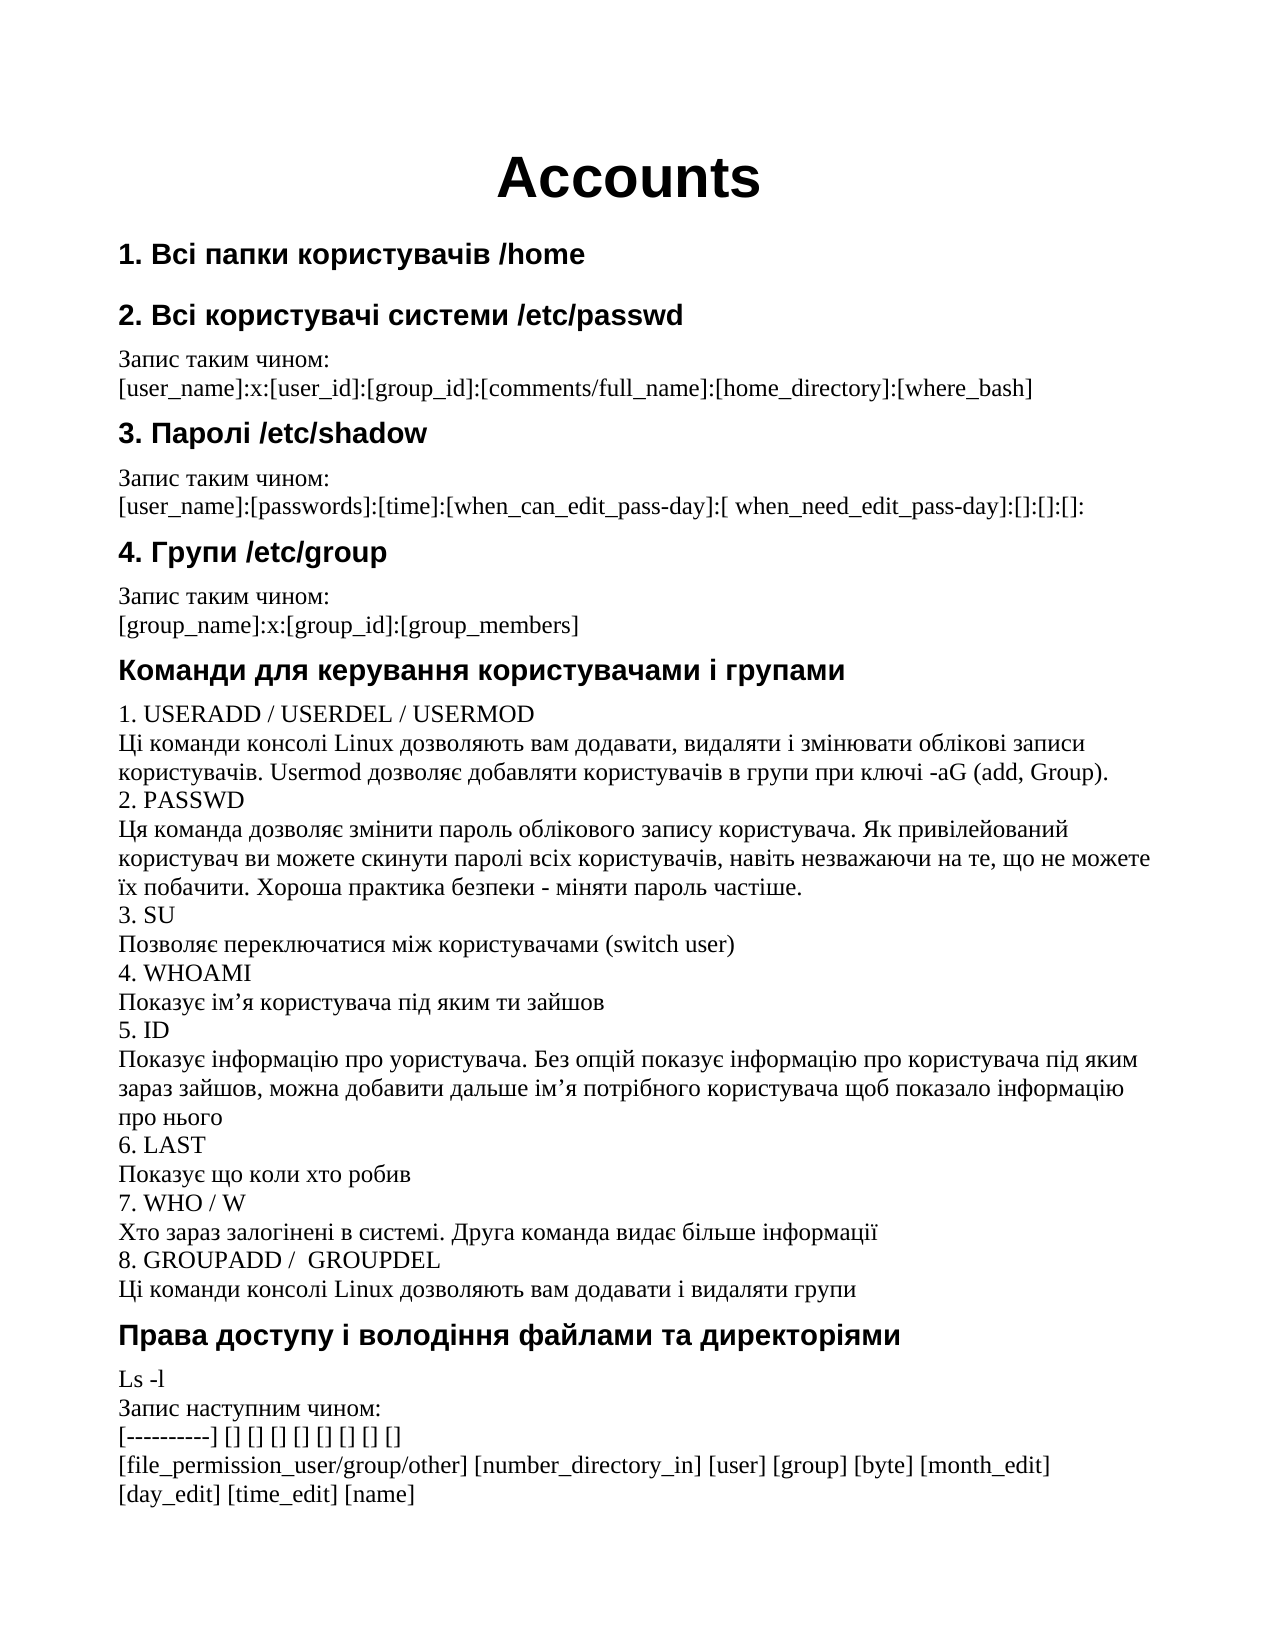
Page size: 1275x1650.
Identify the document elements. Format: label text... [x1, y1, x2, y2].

subtitle 3. Паролі /etc/shadow [118, 416, 1157, 450]
text 7. WHO / W [118, 1188, 1157, 1217]
text Ці команди консолі Linux дозволяють вам додавати, видаляти і змінювати облікові записи користувачів. Usermod дозволяє добавляти користувачів в групи при ключі -aG (add, Group). [118, 728, 1157, 786]
text Позволяє переключатися між користувачами (switch user) [118, 929, 1157, 958]
text Ці команди консолі Linux дозволяють вам додавати і видаляти групи [118, 1274, 1157, 1303]
text Хто зараз залогінені в системі. Друга команда видає більше інформації [118, 1217, 1157, 1246]
text Запис таким чином: [118, 344, 1157, 373]
subtitle Права доступу і володіння файлами та директоріями [118, 1318, 1157, 1351]
subtitle Команди для керування користувачами і групами [118, 653, 1157, 687]
text 5. ID [118, 1016, 1157, 1044]
title Accounts [118, 143, 1157, 210]
text Ця команда дозволяє змінити пароль облікового запису користувача. Як привілейований користувач ви можете скинути паролі всіх користувачів, навіть незважаючи на те, що не можете їх побачити. Хороша практика безпеки - міняти пароль частіше. [118, 814, 1157, 901]
text [user_name]:x:[user_id]:[group_id]:[comments/full_name]:[home_directory]:[where_bash] [118, 373, 1157, 402]
text Показує інформацію про уористувача. Без опцій показує інформацію про користувача під яким зараз зайшов, можна добавити дальше ім’я потрібного користувача щоб показало інформацію про нього [118, 1044, 1157, 1131]
text Показує ім’я користувача під яким ти зайшов [118, 987, 1157, 1016]
text [user_name]:[passwords]:[time]:[when_can_edit_pass-day]:[ when_need_edit_pass-day]:[]:[]:[]: [118, 491, 1157, 520]
subtitle 2. Всі користувачі системи /etc/passwd [118, 298, 1157, 332]
text 6. LAST [118, 1131, 1157, 1159]
text Показує що коли хто робив [118, 1159, 1157, 1188]
subtitle 4. Групи /etc/group [118, 535, 1157, 568]
text 2. PASSWD [118, 786, 1157, 814]
text [file_permission_user/group/other] [number_directory_in] [user] [group] [byte] [month_edit] [day_edit] [time_edit] [name] [118, 1450, 1157, 1508]
subtitle 1. Всі папки користувачів /home [118, 237, 1157, 271]
text 3. SU [118, 901, 1157, 929]
text 4. WHOAMI [118, 958, 1157, 987]
text [----------] [] [] [] [] [] [] [] [] [118, 1421, 1157, 1450]
text [group_name]:x:[group_id]:[group_members] [118, 610, 1157, 638]
text 8. GROUPADD / GROUPDEL [118, 1246, 1157, 1274]
text 1. USERADD / USERDEL / USERMOD [118, 699, 1157, 728]
text Запис таким чином: [118, 463, 1157, 491]
text Ls -l [118, 1364, 1157, 1393]
text Запис наступним чином: [118, 1393, 1157, 1421]
text Запис таким чином: [118, 581, 1157, 610]
